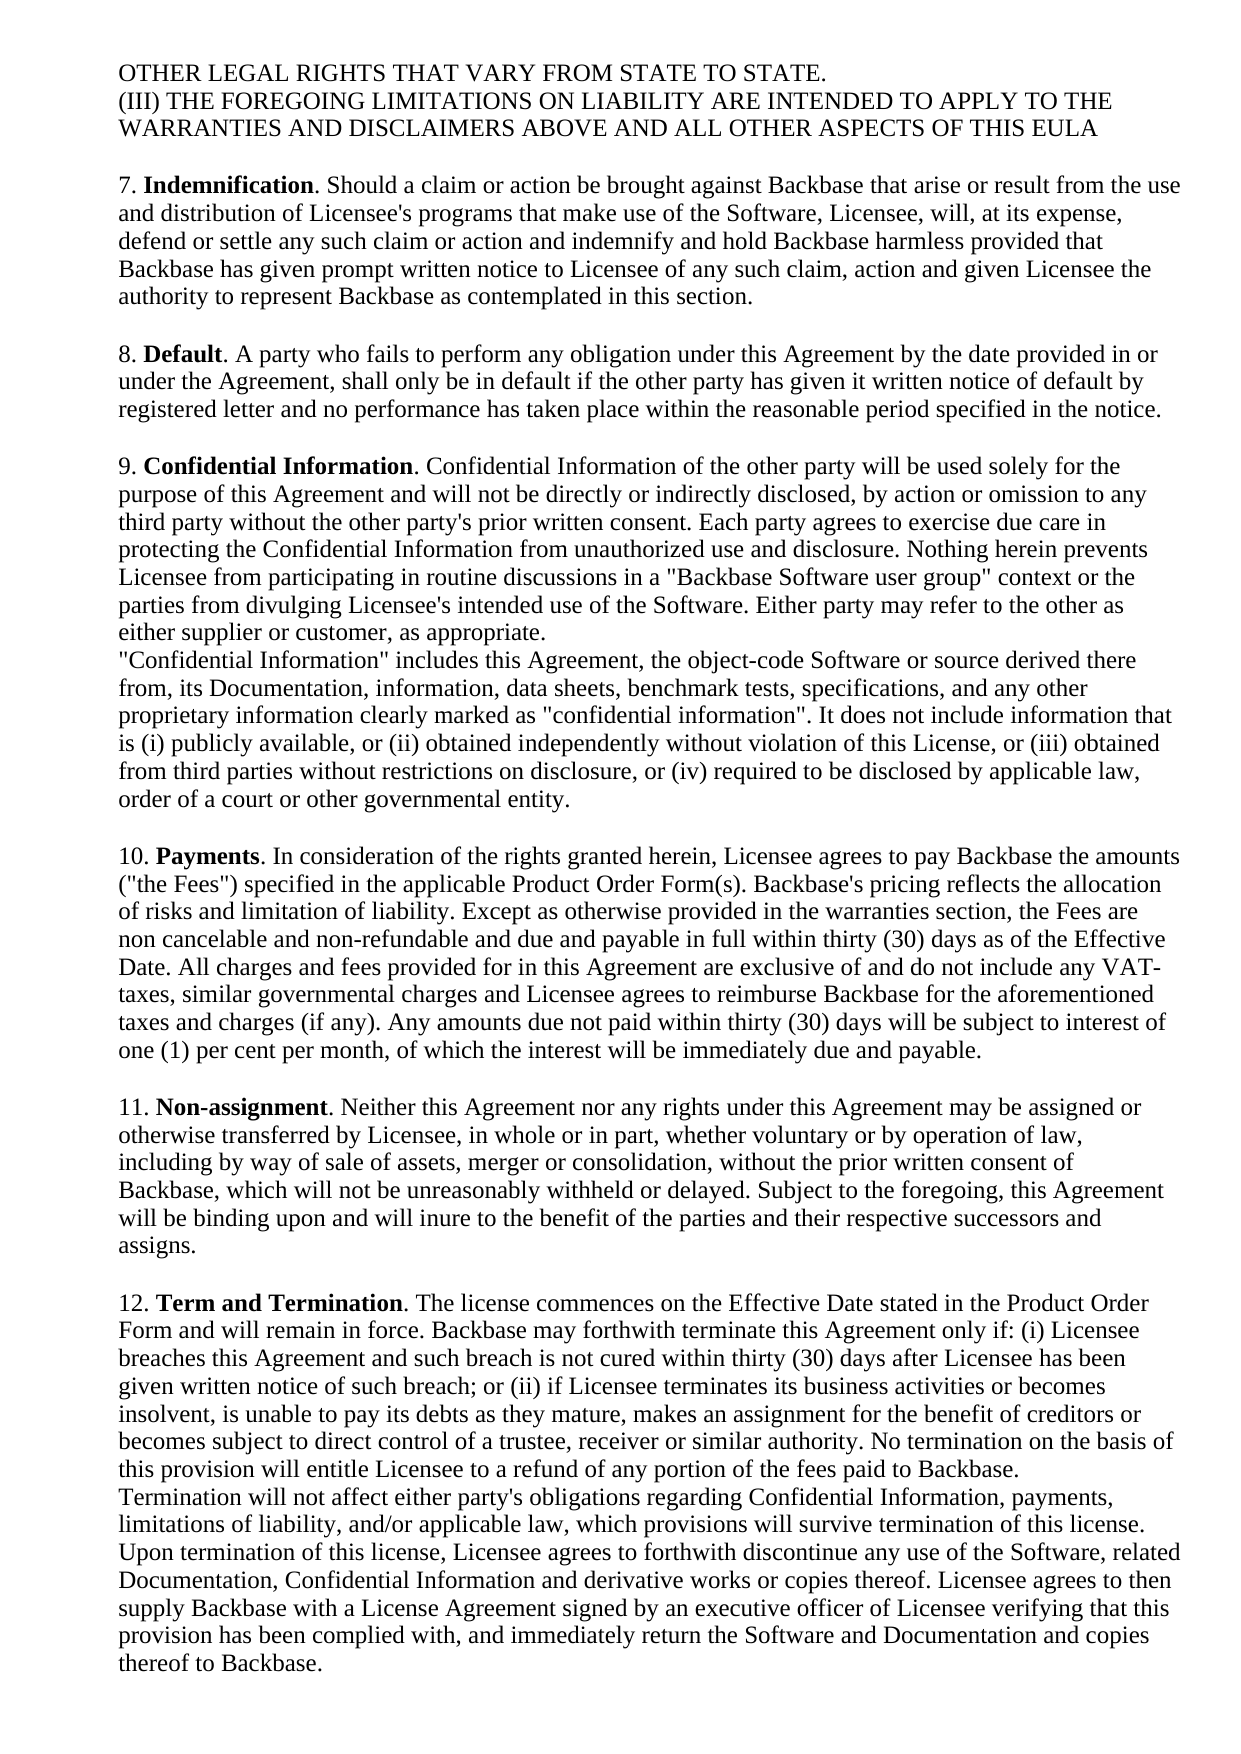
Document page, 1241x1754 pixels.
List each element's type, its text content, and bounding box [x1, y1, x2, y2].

text 10. Payments. In consideration of the rights granted herein, Licensee agrees to pay Backbase the amounts ("the Fees") specified in the applicable Product Order Form(s). Backbase's pricing reflects the allocation of risks and limitation of liability. Except as otherwise provided in the warranties section, the Fees are non cancelable and non-refundable and due and payable in full within thirty (30) days as of the Effective Date. All charges and fees provided for in this Agreement are exclusive of and do not include any VAT-taxes, similar governmental charges and Licensee agrees to reimburse Backbase for the aforementioned taxes and charges (if any). Any amounts due not paid within thirty (30) days will be subject to interest of one (1) per cent per month, of which the interest will be immediately due and payable. [118, 842, 1181, 1064]
text OTHER LEGAL RIGHTS THAT VARY FROM STATE TO STATE. (III) THE FOREGOING LIMITATIONS ON LIABILITY ARE INTENDED TO APPLY TO THE WARRANTIES AND DISCLAIMERS ABOVE AND ALL OTHER ASPECTS OF THIS EULA [118, 59, 1181, 142]
text 7. Indemnification. Should a claim or action be brought against Backbase that arise or result from the use and distribution of Licensee's programs that make use of the Software, Licensee, will, at its expense, defend or settle any such claim or action and indemnify and hold Backbase harmless provided that Backbase has given prompt written notice to Licensee of any such claim, action and given Licensee the authority to represent Backbase as contemplated in this section. [118, 172, 1181, 310]
text 8. Default. A party who fails to perform any obligation under this Agreement by the date provided in or under the Agreement, shall only be in default if the other party has given it written notice of default by registered letter and no performance has taken place within the reasonable period specified in the notice. [118, 340, 1181, 423]
text 12. Term and Termination. The license commences on the Effective Date stated in the Product Order Form and will remain in force. Backbase may forthwith terminate this Agreement only if: (i) Licensee breaches this Agreement and such breach is not cured within thirty (30) days after Licensee has been given written notice of such breach; or (ii) if Licensee terminates its business activities or becomes insolvent, is unable to pay its debts as they mature, makes an assignment for the benefit of creditors or becomes subject to direct control of a trustee, receiver or similar authority. No termination on the basis of this provision will entitle Licensee to a refund of any portion of the fees paid to Backbase. Termination will not affect either party's obligations regarding Confidential Information, payments, limitations of liability, and/or applicable law, which provisions will survive termination of this license. Upon termination of this license, Licensee agrees to forthwith discontinue any use of the Software, related Documentation, Confidential Information and derivative works or copies thereof. Licensee agrees to then supply Backbase with a License Agreement signed by an executive officer of Licensee verifying that this provision has been complied with, and immediately return the Software and Documentation and copies thereof to Backbase. [118, 1289, 1181, 1677]
text 9. Confidential Information. Confidential Information of the other party will be used solely for the purpose of this Agreement and will not be directly or indirectly disclosed, by action or omission to any third party without the other party's prior written consent. Each party agrees to exercise due care in protecting the Confidential Information from unauthorized use and disclosure. Nothing herein prevents Licensee from participating in routine discussions in a "Backbase Software user group" context or the parties from divulging Licensee's intended use of the Software. Either party may refer to the other as either supplier or customer, as appropriate. "Confidential Information" includes this Agreement, the object-code Software or source derived there from, its Documentation, information, data sheets, benchmark tests, specifications, and any other proprietary information clearly marked as "confidential information". It does not include information that is (i) publicly available, or (ii) obtained independently without violation of this License, or (iii) obtained from third parties without restrictions on disclosure, or (iv) required to be disclosed by applicable law, order of a court or other governmental entity. [118, 452, 1181, 812]
text 11. Non-assignment. Neither this Agreement nor any rights under this Agreement may be assigned or otherwise transferred by Licensee, in whole or in part, whether voluntary or by operation of law, including by way of sale of assets, merger or consolidation, without the prior written consent of Backbase, which will not be unreasonably withheld or delayed. Subject to the foregoing, this Agreement will be binding upon and will inure to the benefit of the parties and their respective successors and assigns. [118, 1093, 1181, 1259]
